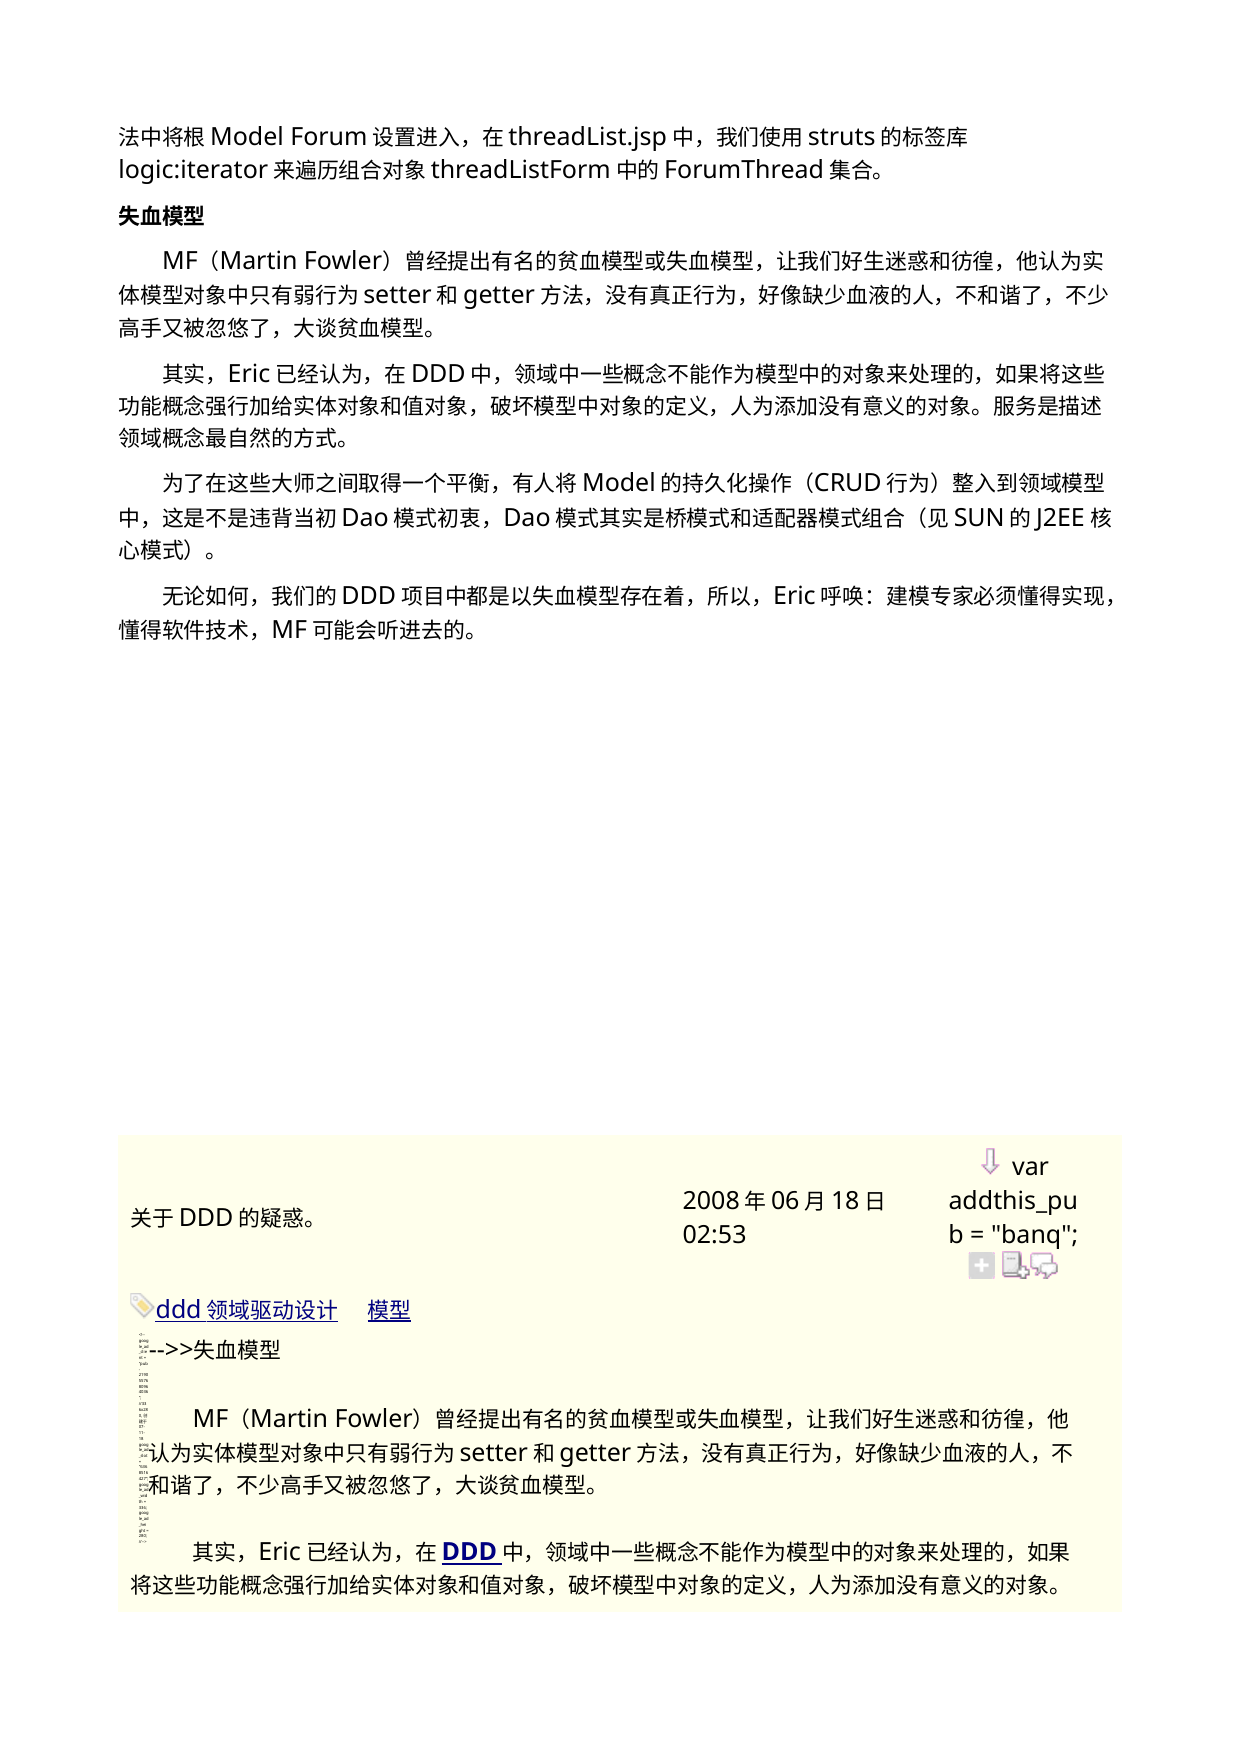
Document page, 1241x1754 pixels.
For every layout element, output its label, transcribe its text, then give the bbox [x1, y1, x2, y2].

text MF（Martin Fowler）曾经提出有名的贫血模型或失血模型，让我们好生迷惑和彷徨，他认为实体模型对象中只有弱行为setter和getter方法，没有真正行为，好像缺少血液的人，不和谐了，不少高手又被忽悠了，大谈贫血模型。 [118, 243, 1122, 343]
picture [1001, 1250, 1058, 1279]
text 无论如何，我们的DDD项目中都是以失血模型存在着，所以，Eric呼唤：建模专家必须懂得实现，懂得软件技术，MF可能会听进去的。 [118, 577, 1122, 646]
table_cell ddd领域驱动设计 模型 [128, 1289, 1088, 1329]
table_header 2008年06月18日 02:53 [680, 1144, 938, 1289]
table_header [118, 1135, 1098, 1612]
table_header var addthis_pub = "banq"; [938, 1144, 1088, 1289]
table_header 关于DDD的疑惑。 [128, 1144, 679, 1289]
text 失血模型 [118, 199, 1122, 230]
picture [977, 1147, 1006, 1176]
picture [968, 1252, 995, 1279]
table_header <!-- google_ad_client = "pub-2190557680964036"; //336x280, 创建于 07-11-18 google_ad_slot = "6368516427"; google_ad_width = 336; google_ad_height = 280; //--> [131, 1332, 149, 1545]
table_header [1098, 1135, 1122, 1612]
picture [130, 1293, 156, 1319]
text 其实，Eric已经认为，在DDD中，领域中一些概念不能作为模型中的对象来处理的，如果将这些功能概念强行加给实体对象和值对象，破坏模型中对象的定义，人为添加没有意义的对象。服务是描述领域概念最自然的方式。 [118, 355, 1122, 453]
text 法中将根Model Forum设置进入，在threadList.jsp中，我们使用struts的标签库logic:iterator来遍历组合对象threadListForm中的ForumThread集合。 [118, 118, 1122, 186]
table_header -->>失血模型 MF（Martin Fowler）曾经提出有名的贫血模型或失血模型，让我们好生迷惑和彷徨，他认为实体模型对象中只有弱行为setter和getter方法，没有真正行为，好像缺少血液的人，不和谐了，不少高手又被忽悠了，大谈贫血模型。 其实，Eric已经认为，在DDD中，领域中一些概念不能作为模型中的对象来处理的，如果将这些功能概念强行加给实体对象和值对象，破坏模型中对象的定义，人为添加没有意义的对象。 [128, 1329, 1088, 1603]
text 为了在这些大师之间取得一个平衡，有人将Model的持久化操作（CRUD行为）整入到领域模型中，这是不是违背当初Dao模式初衷，Dao模式其实是桥模式和适配器模式组合（见SUN的J2EE核心模式）。 [118, 465, 1122, 565]
